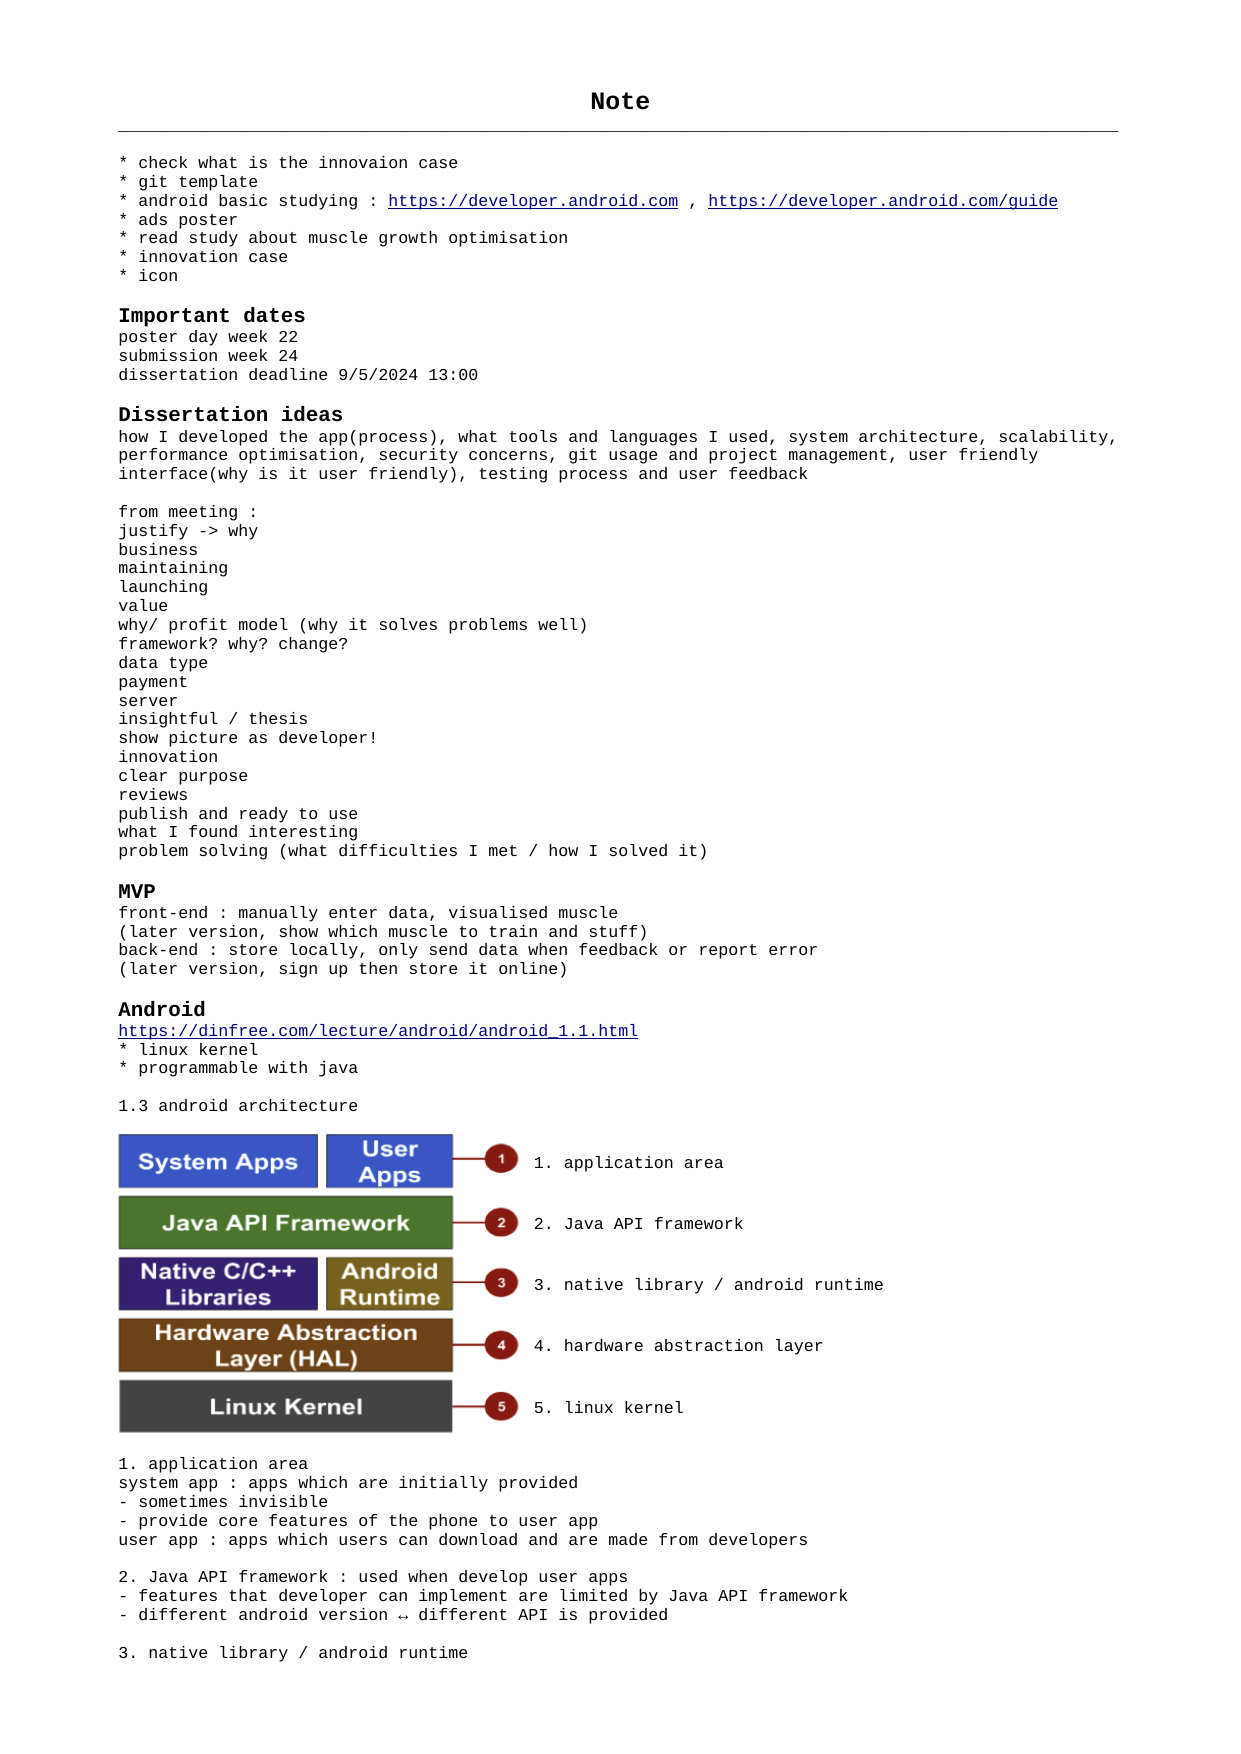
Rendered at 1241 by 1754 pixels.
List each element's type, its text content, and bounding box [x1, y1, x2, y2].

text Dissertation ideas [118, 404, 1122, 428]
text from meeting : [118, 503, 1122, 522]
text show picture as developer! [118, 730, 1122, 749]
text (later version, show which muscle to train and stuff) [118, 923, 1122, 942]
text dissertation deadline 9/5/2024 13:00 [118, 367, 1122, 386]
text innovation [118, 749, 1122, 767]
text payment [118, 673, 1122, 692]
text system app : apps which are initially provided [118, 1474, 1122, 1493]
text what I found interesting [118, 824, 1122, 843]
text * linux kernel [118, 1041, 1122, 1060]
text poster day week 22 [118, 329, 1122, 348]
text reviews [118, 786, 1122, 805]
text - different android version ↔ different API is provided [118, 1607, 1122, 1625]
text https://dinfree.com/lecture/android/android_1.1.html [118, 1022, 1122, 1041]
text 1. application area [534, 1154, 1122, 1173]
text data type [118, 654, 1122, 673]
text why/ profit model (why it solves problems well) [118, 617, 1122, 636]
text - features that developer can implement are limited by Java API framework [118, 1588, 1122, 1607]
text insightful / thesis [118, 711, 1122, 730]
text front-end : manually enter data, visualised muscle [118, 904, 1122, 923]
text value [118, 598, 1122, 617]
text * check what is the innovaion case [118, 154, 1122, 173]
text - sometimes invisible [118, 1493, 1122, 1512]
text 2. Java API framework : used when develop user apps [118, 1569, 1122, 1588]
text ____________________________________________________________________________________________________ [118, 117, 1122, 136]
text 4. hardware abstraction layer [534, 1338, 1122, 1357]
text 3. native library / android runtime [118, 1644, 1122, 1663]
picture [110, 1122, 534, 1445]
text * ads poster [118, 211, 1122, 230]
text 2. Java API framework [534, 1215, 1122, 1234]
text clear purpose [118, 767, 1122, 786]
text * innovation case [118, 249, 1122, 268]
text maintaining [118, 560, 1122, 579]
text 5. linux kernel [534, 1399, 1122, 1418]
text (later version, sign up then store it online) [118, 961, 1122, 980]
text * icon [118, 268, 1122, 287]
text * git template [118, 173, 1122, 192]
text justify -> why [118, 522, 1122, 541]
text submission week 24 [118, 348, 1122, 367]
text 1.3 android architecture [118, 1098, 1122, 1116]
text user app : apps which users can download and are made from developers [118, 1531, 1122, 1550]
text Note [118, 88, 1122, 117]
text Android [118, 998, 1122, 1022]
text back-end : store locally, only send data when feedback or report error [118, 942, 1122, 961]
text launching [118, 579, 1122, 598]
text 3. native library / android runtime [534, 1277, 1122, 1296]
text Important dates [118, 305, 1122, 329]
text * read study about muscle growth optimisation [118, 230, 1122, 249]
text problem solving (what difficulties I met / how I solved it) [118, 843, 1122, 862]
text publish and ready to use [118, 805, 1122, 824]
text - provide core features of the phone to user app [118, 1512, 1122, 1531]
text business [118, 541, 1122, 560]
text 1. application area [118, 1456, 1122, 1474]
text server [118, 692, 1122, 711]
text * android basic studying : https://developer.android.com , https://developer.android.com/guide [118, 192, 1122, 211]
text * programmable with java [118, 1060, 1122, 1079]
text MVP [118, 881, 1122, 904]
text how I developed the app(process), what tools and languages I used, system architecture, scalability, performance optimisation, security concerns, git usage and project management, user friendly interface(why is it user friendly), testing process and user feedback [118, 428, 1122, 485]
text framework? why? change? [118, 636, 1122, 654]
